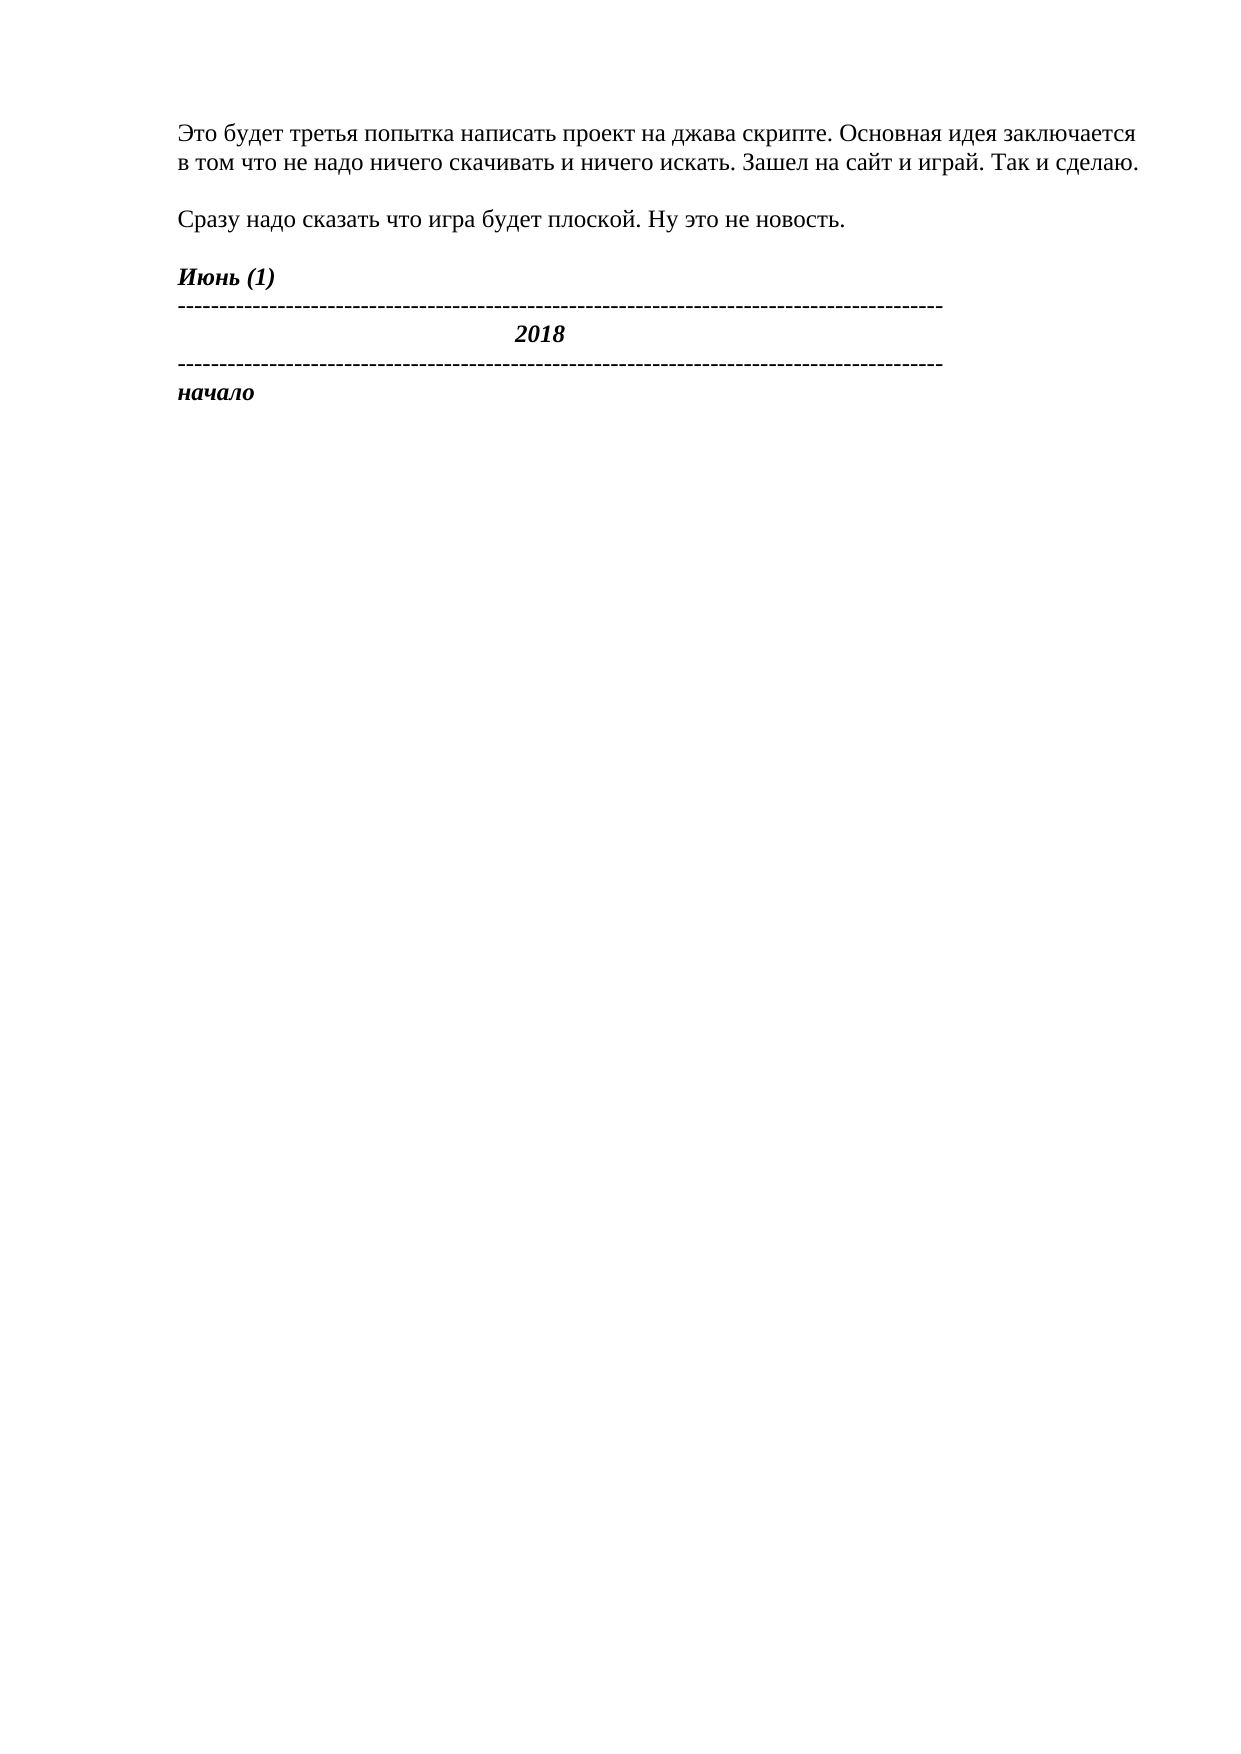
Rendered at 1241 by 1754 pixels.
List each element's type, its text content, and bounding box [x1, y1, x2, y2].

text начало [177, 377, 1152, 406]
text Июнь (1) [177, 262, 1152, 291]
text Это будет третья попытка написать проект на джава скрипте. Основная идея заключается в том что не надо ничего скачивать и ничего искать. Зашел на сайт и играй. Так и сделаю. [177, 118, 1152, 176]
text Сразу надо сказать что игра будет плоской. Ну это не новость. [177, 204, 1152, 233]
text -------------------------------------------------------------------------------------------- [177, 348, 1152, 377]
text 2018 [177, 319, 1152, 348]
text -------------------------------------------------------------------------------------------- [177, 291, 1152, 319]
